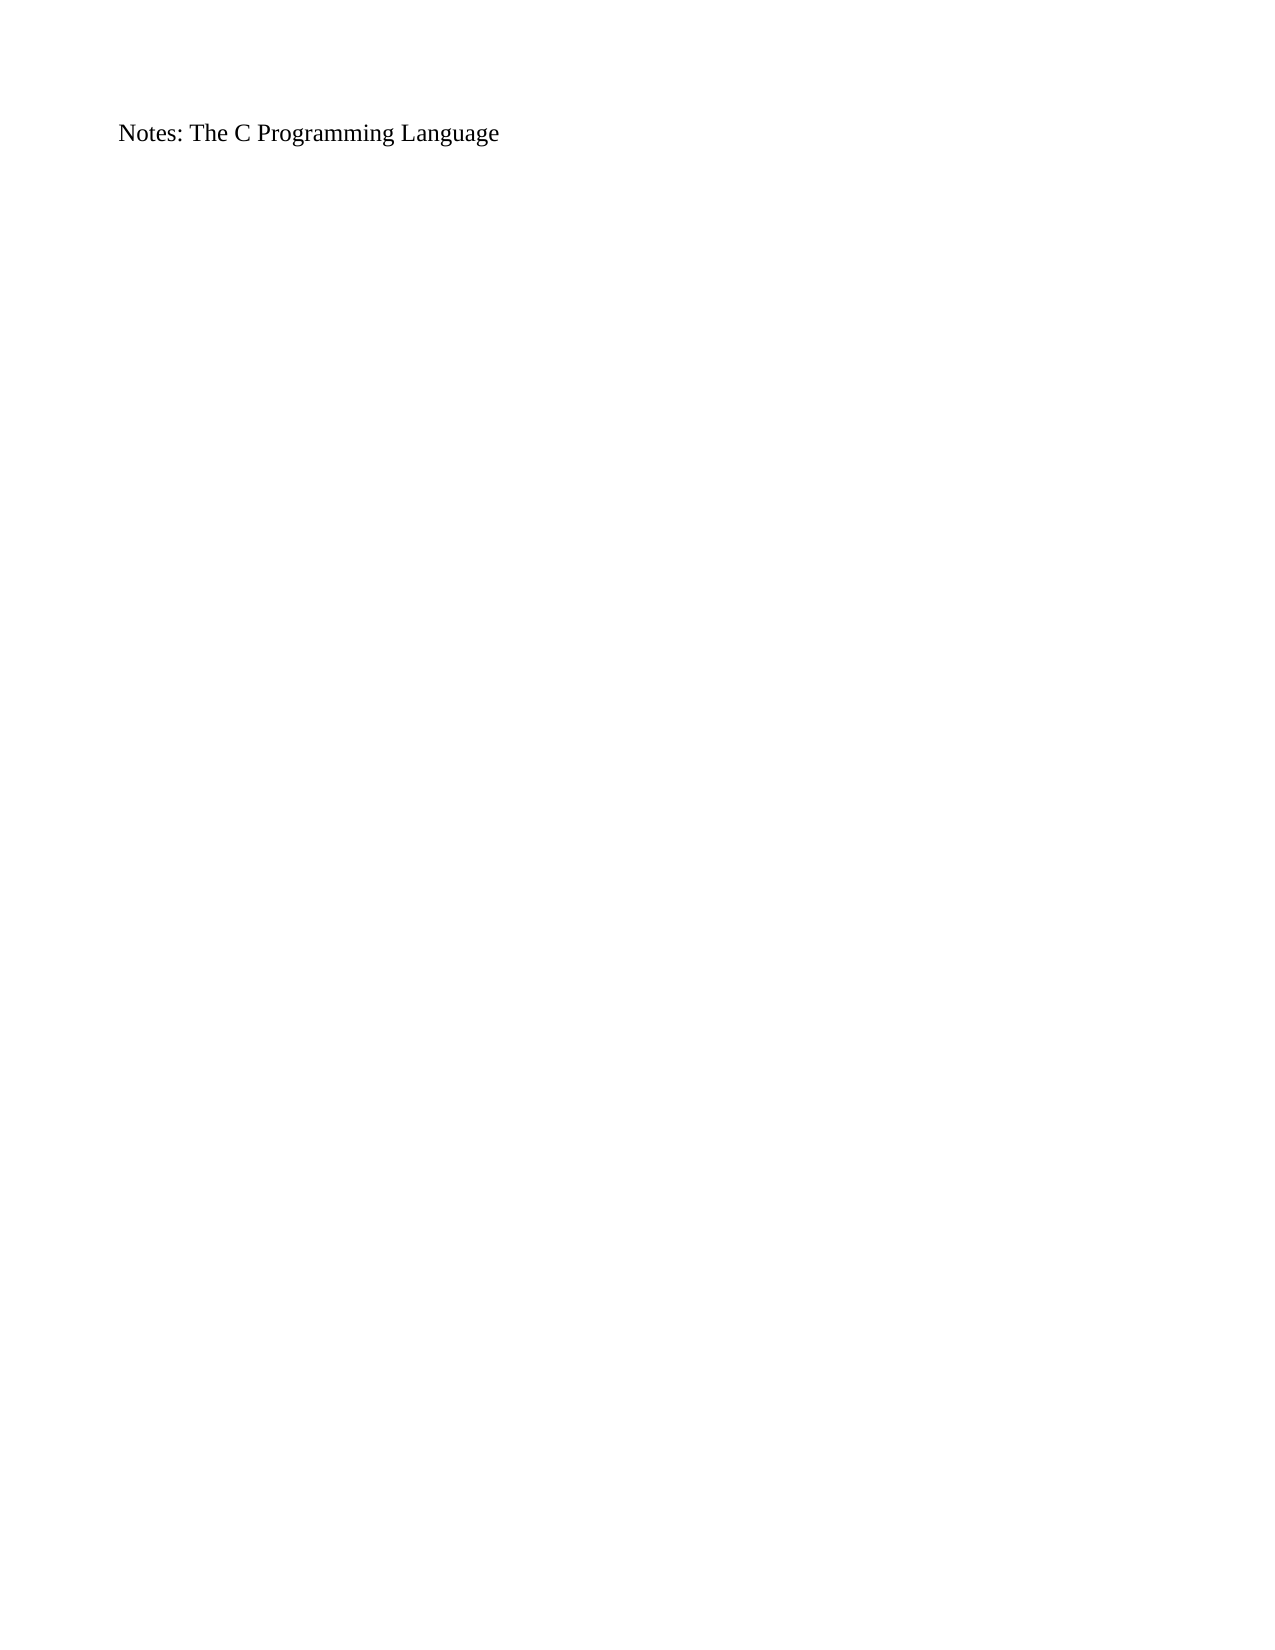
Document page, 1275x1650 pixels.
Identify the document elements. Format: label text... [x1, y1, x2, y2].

text Notes: The C Programming Language [118, 118, 1157, 147]
